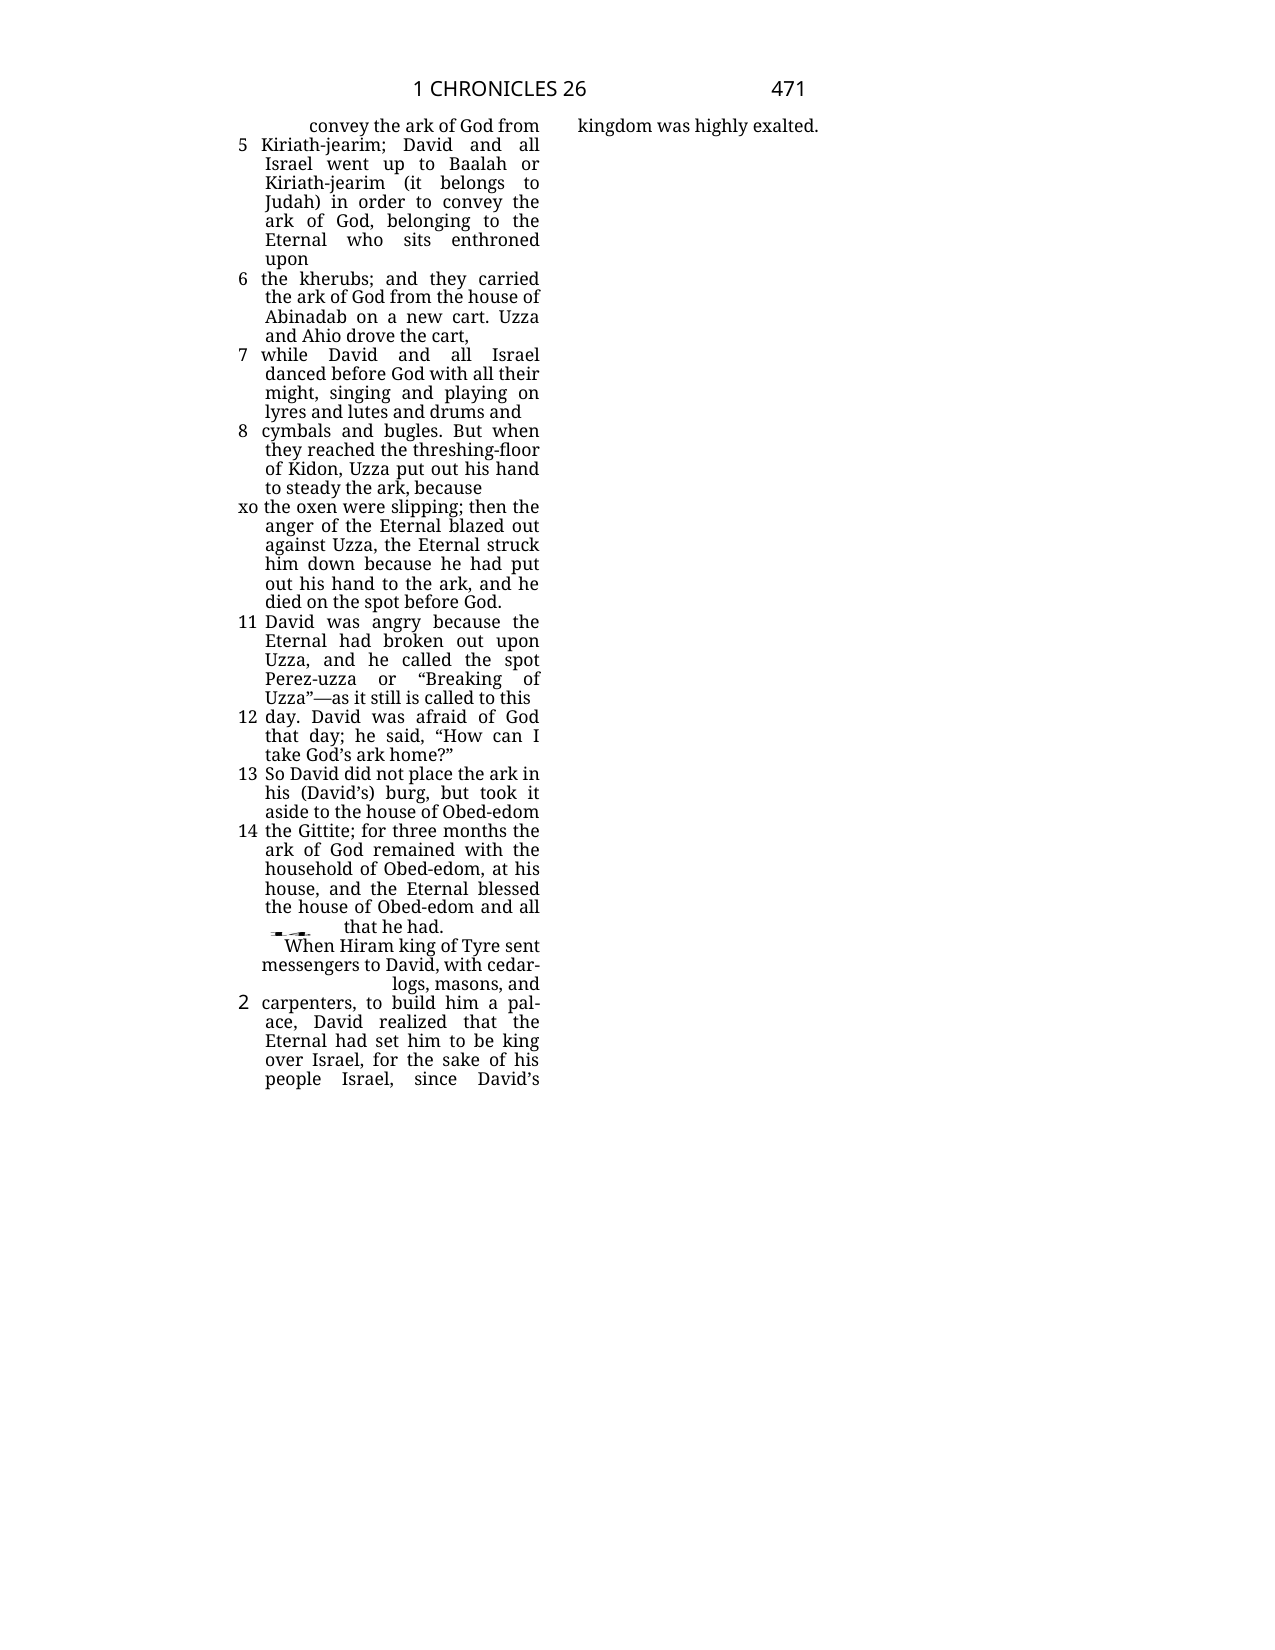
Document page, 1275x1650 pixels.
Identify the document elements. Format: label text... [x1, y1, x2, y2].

text When Hiram king of Tyre sent messengers to David, with cedar-logs, masons, and [238, 937, 540, 994]
list carpenters, to build him a pal­ace, David realized that the Eternal had set him to be king over Israel, for the sake of his people Israel, since David’s [238, 994, 540, 1089]
list kingdom was highly exalted. [551, 117, 853, 136]
list day. David was afraid of God that day; he said, “How can I take God’s ark home?” [238, 708, 540, 765]
list the Gittite; for three months the ark of God remained with the household of Obed-edom, at his house, and the Eternal blessed the house of Obed-edom and all that he had. [238, 822, 540, 937]
picture [270, 932, 311, 936]
list So David did not place the ark in his (David’s) burg, but took it aside to the house of Obed-edom [238, 765, 540, 822]
text convey the ark of God from [238, 117, 540, 136]
list David was angry because the Eternal had broken out upon Uzza, and he called the spot Perez-uzza or “Breaking of Uzza”—as it still is called to this [238, 613, 540, 708]
list Kiriath-jearim; David and all Israel went up to Baalah or Kiriath-jearim (it belongs to Judah) in order to convey the ark of God, belonging to the Eternal who sits enthroned upon [238, 136, 540, 270]
list cymbals and bugles. But when they reached the threshing-floor of Kidon, Uzza put out his hand to steady the ark, because [238, 422, 540, 498]
list while David and all Israel danced before God with all their might, singing and playing on lyres and lutes and drums and [238, 346, 540, 422]
text xo the oxen were slipping; then the anger of the Eternal blazed out against Uzza, the Eternal struck him down because he had put out his hand to the ark, and he died on the spot before God. [238, 498, 540, 613]
list the kherubs; and they carried the ark of God from the house of Abinadab on a new cart. Uzza and Ahio drove the cart, [238, 270, 540, 346]
